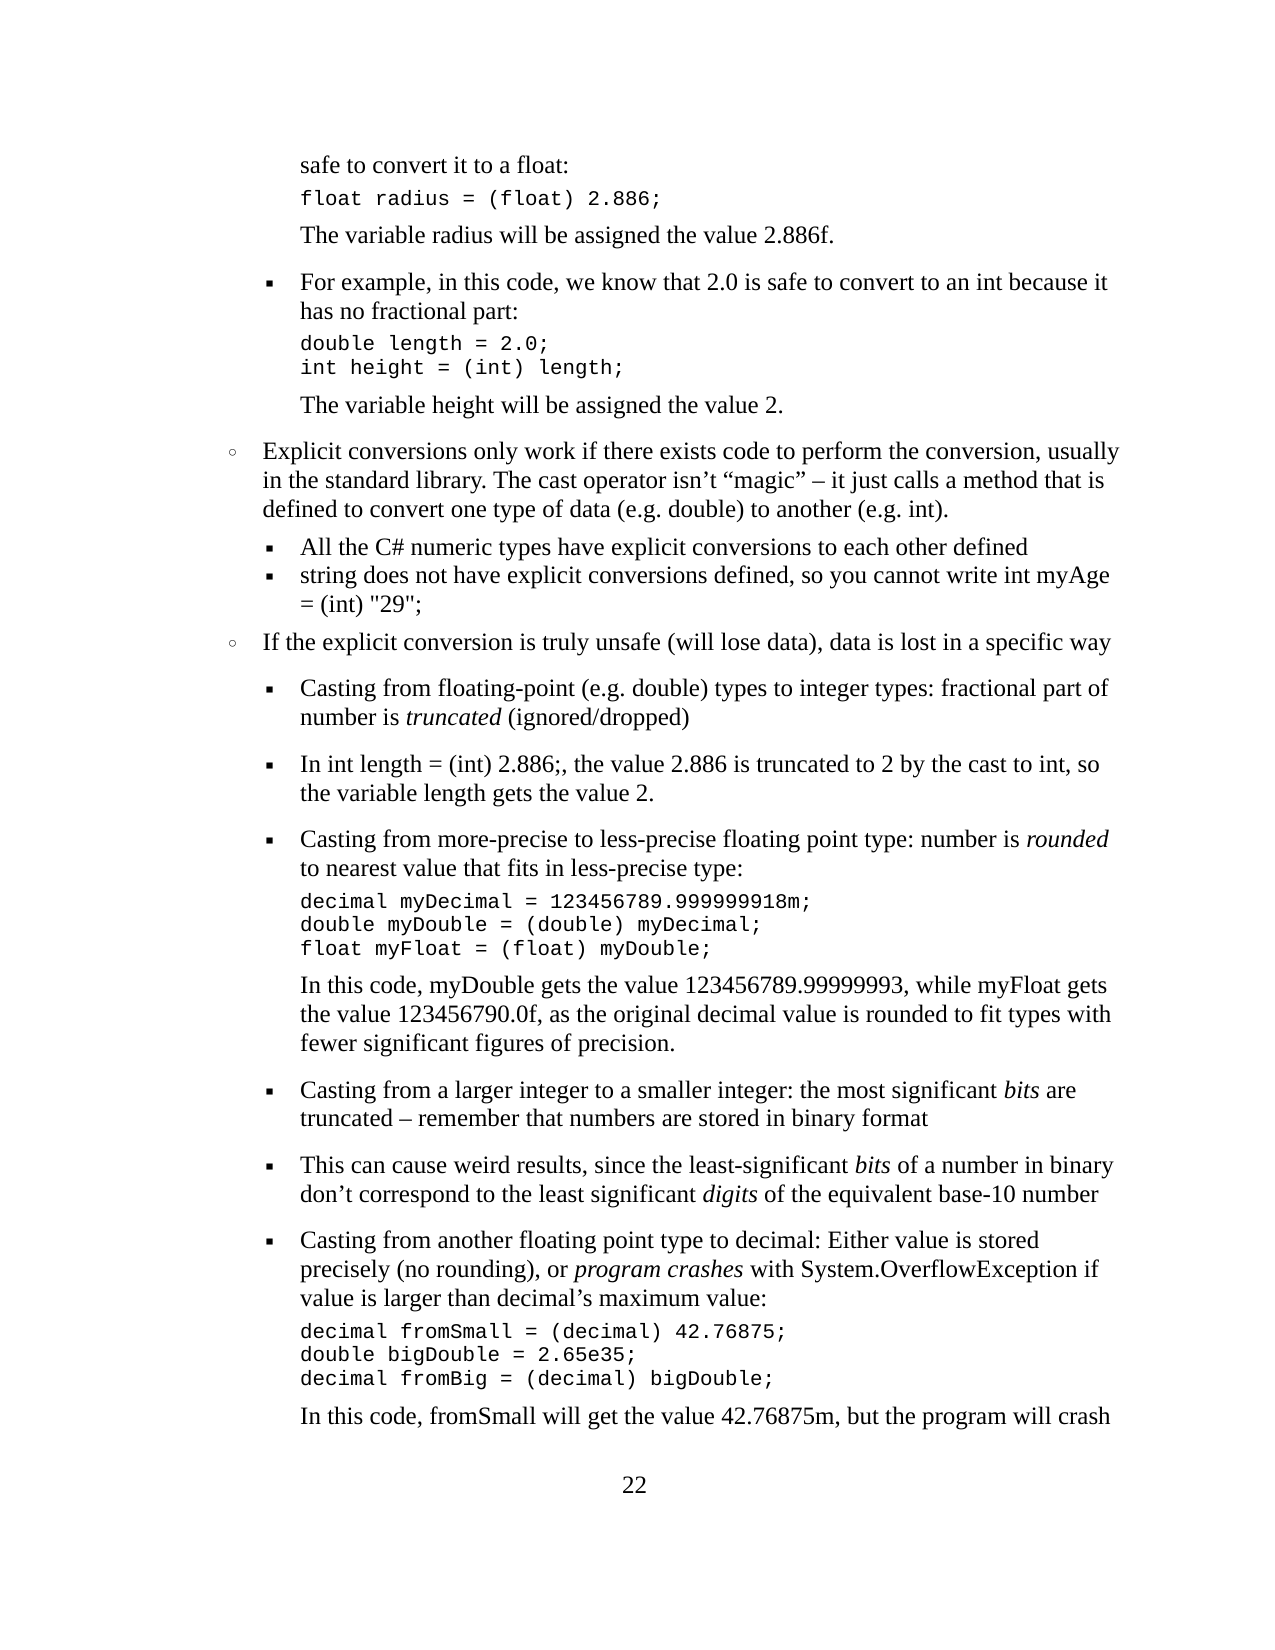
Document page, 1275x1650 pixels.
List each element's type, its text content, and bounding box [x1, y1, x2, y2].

list If the explicit conversion is truly unsafe (will lose data), data is lost in a specific way [225, 627, 1125, 656]
list double myDouble = (double) myDecimal; [262, 914, 1125, 938]
list In int length = (int) 2.886;, the value 2.886 is truncated to 2 by the cast to int, so the variable length gets the value 2. [262, 749, 1125, 806]
list double length = 2.0; [262, 333, 1125, 357]
list decimal fromSmall = (decimal) 42.76875; [262, 1321, 1125, 1344]
list Casting from floating-point (e.g. double) types to integer types: fractional part of number is truncated (ignored/dropped) [262, 673, 1125, 731]
list In this code, myDouble gets the value 123456789.99999993, while myFloat gets the value 123456790.0f, as the original decimal value is rounded to fit types with fewer significant figures of precision. [262, 971, 1125, 1057]
list The variable radius will be assigned the value 2.886f. [262, 220, 1125, 249]
list string does not have explicit conversions defined, so you cannot write int myAge = (int) "29"; [262, 560, 1125, 618]
list Casting from a larger integer to a smaller integer: the most significant bits are truncated – remember that numbers are stored in binary format [262, 1075, 1125, 1132]
list Casting from another floating point type to decimal: Either value is stored precisely (no rounding), or program crashes with System.OverflowException if value is larger than decimal’s maximum value: [262, 1226, 1125, 1312]
list In this code, fromSmall will get the value 42.76875m, but the program will crash when attempting to cast bigDouble to a decimal because is larger than decimal’s maximum value of [262, 1401, 1125, 1429]
list The variable height will be assigned the value 2. [262, 390, 1125, 418]
list safe to convert it to a float: [262, 150, 1125, 179]
list double bigDouble = 2.65e35; [262, 1344, 1125, 1368]
list decimal myDecimal = 123456789.999999918m; [262, 891, 1125, 914]
list decimal fromBig = (decimal) bigDouble; [262, 1368, 1125, 1392]
list For example, in this code, we know that 2.0 is safe to convert to an int because it has no fractional part: [262, 267, 1125, 324]
list Casting from more-precise to less-precise floating point type: number is rounded to nearest value that fits in less-precise type: [262, 824, 1125, 882]
list Explicit conversions only work if there exists code to perform the conversion, usually in the standard library. The cast operator isn’t “magic” – it just calls a method that is defined to convert one type of data (e.g. double) to another (e.g. int). [225, 436, 1125, 523]
list float radius = (float) 2.886; [262, 188, 1125, 211]
list All the C# numeric types have explicit conversions to each other defined [262, 532, 1125, 560]
list float myFloat = (float) myDouble; [262, 938, 1125, 962]
list This can cause weird results, since the least-significant bits of a number in binary don’t correspond to the least significant digits of the equivalent base-10 number [262, 1150, 1125, 1208]
list int height = (int) length; [262, 357, 1125, 381]
